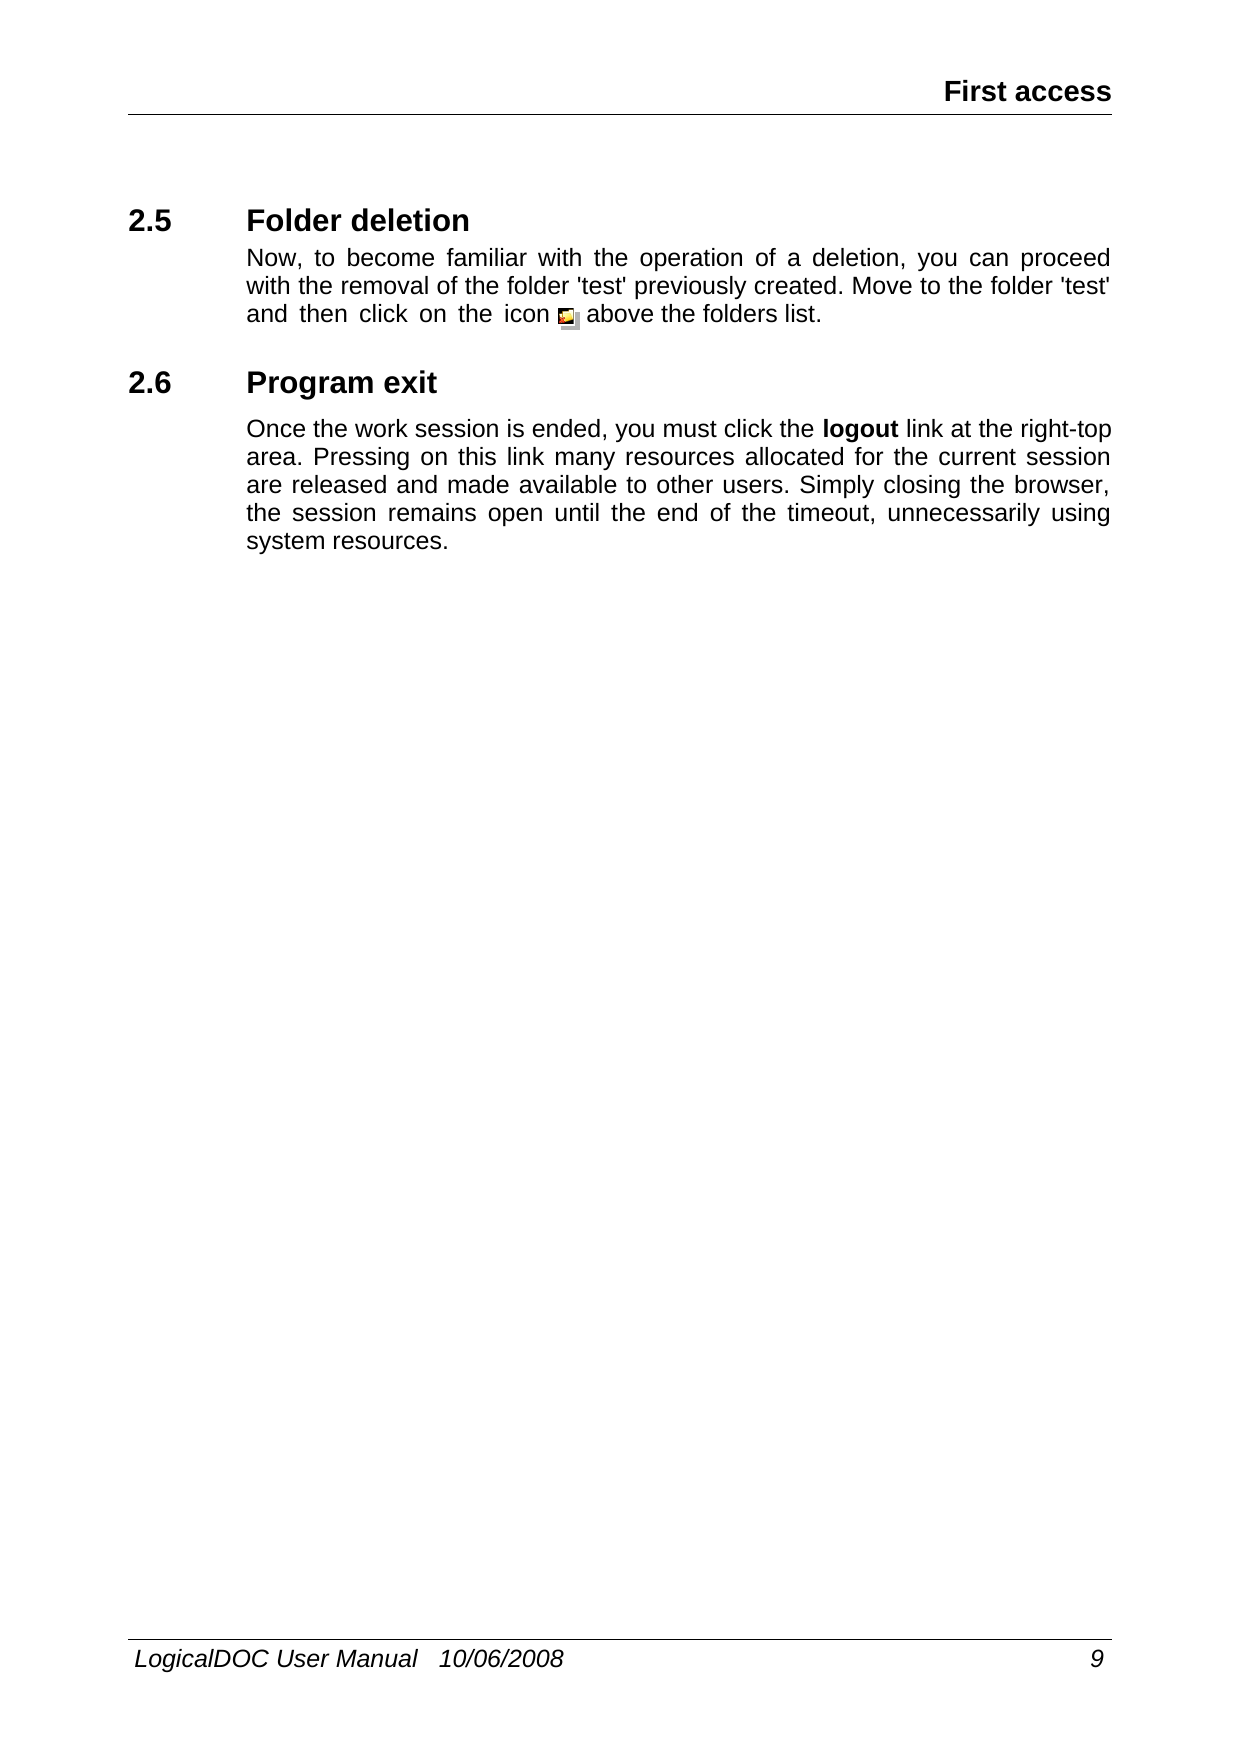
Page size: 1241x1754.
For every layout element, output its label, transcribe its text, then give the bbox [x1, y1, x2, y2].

subtitle Folder deletion [128, 203, 1112, 238]
text Once the work session is ended, you must click the logout link at the right-top area. Pressing on this link many resources allocated for the current session are released and made available to other users. Simply closing the browser, the session remains open until the end of the timeout, unnecessarily using system resources. [246, 415, 1112, 555]
picture [558, 308, 574, 324]
subtitle Program exit [128, 366, 1112, 401]
text Now, to become familiar with the operation of a deletion, you can proceed with the removal of the folder 'test' previously created. Move to the folder 'test' and then click on the icon above the folders list. [246, 244, 1112, 328]
